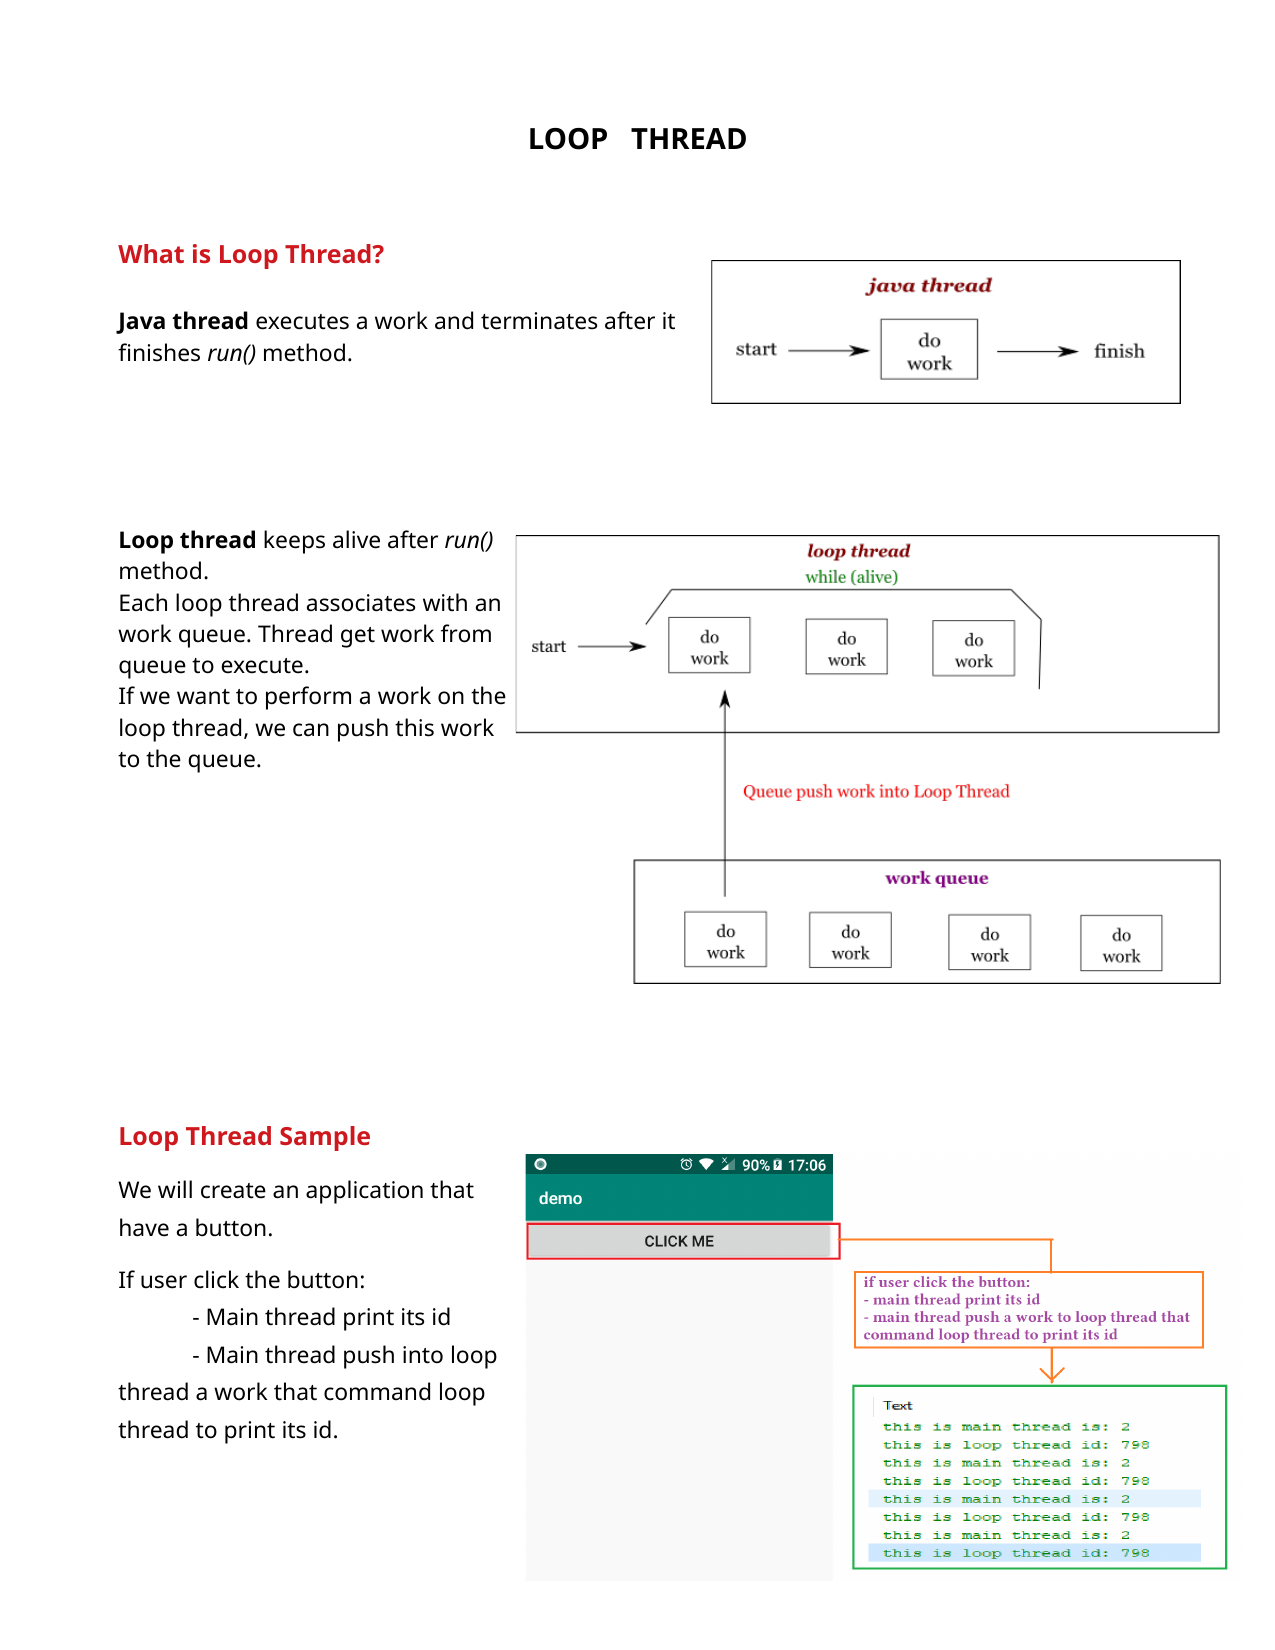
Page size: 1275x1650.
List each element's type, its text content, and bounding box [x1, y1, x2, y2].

picture [711, 260, 1181, 404]
text What is Loop Thread? [118, 237, 1157, 271]
text Loop thread keeps alive after run() method. [118, 524, 1157, 587]
text LOOP THREAD [118, 118, 1157, 158]
text Each loop thread associates with an work queue. Thread get work from queue to execute. [118, 587, 515, 680]
picture [525, 1154, 1245, 1581]
text We will create an application that have a button. [118, 1174, 525, 1243]
text Java thread executes a work and terminates after it finishes run() method. [118, 305, 711, 368]
text If user click the button: - Main thread print its id - Main thread push into loop thread a work that command loop thread to print its id. [118, 1264, 525, 1445]
picture [515, 535, 1221, 984]
text Loop Thread Sample [118, 1119, 1157, 1153]
text If we want to perform a work on the loop thread, we can push this work to the queue. [118, 680, 515, 774]
